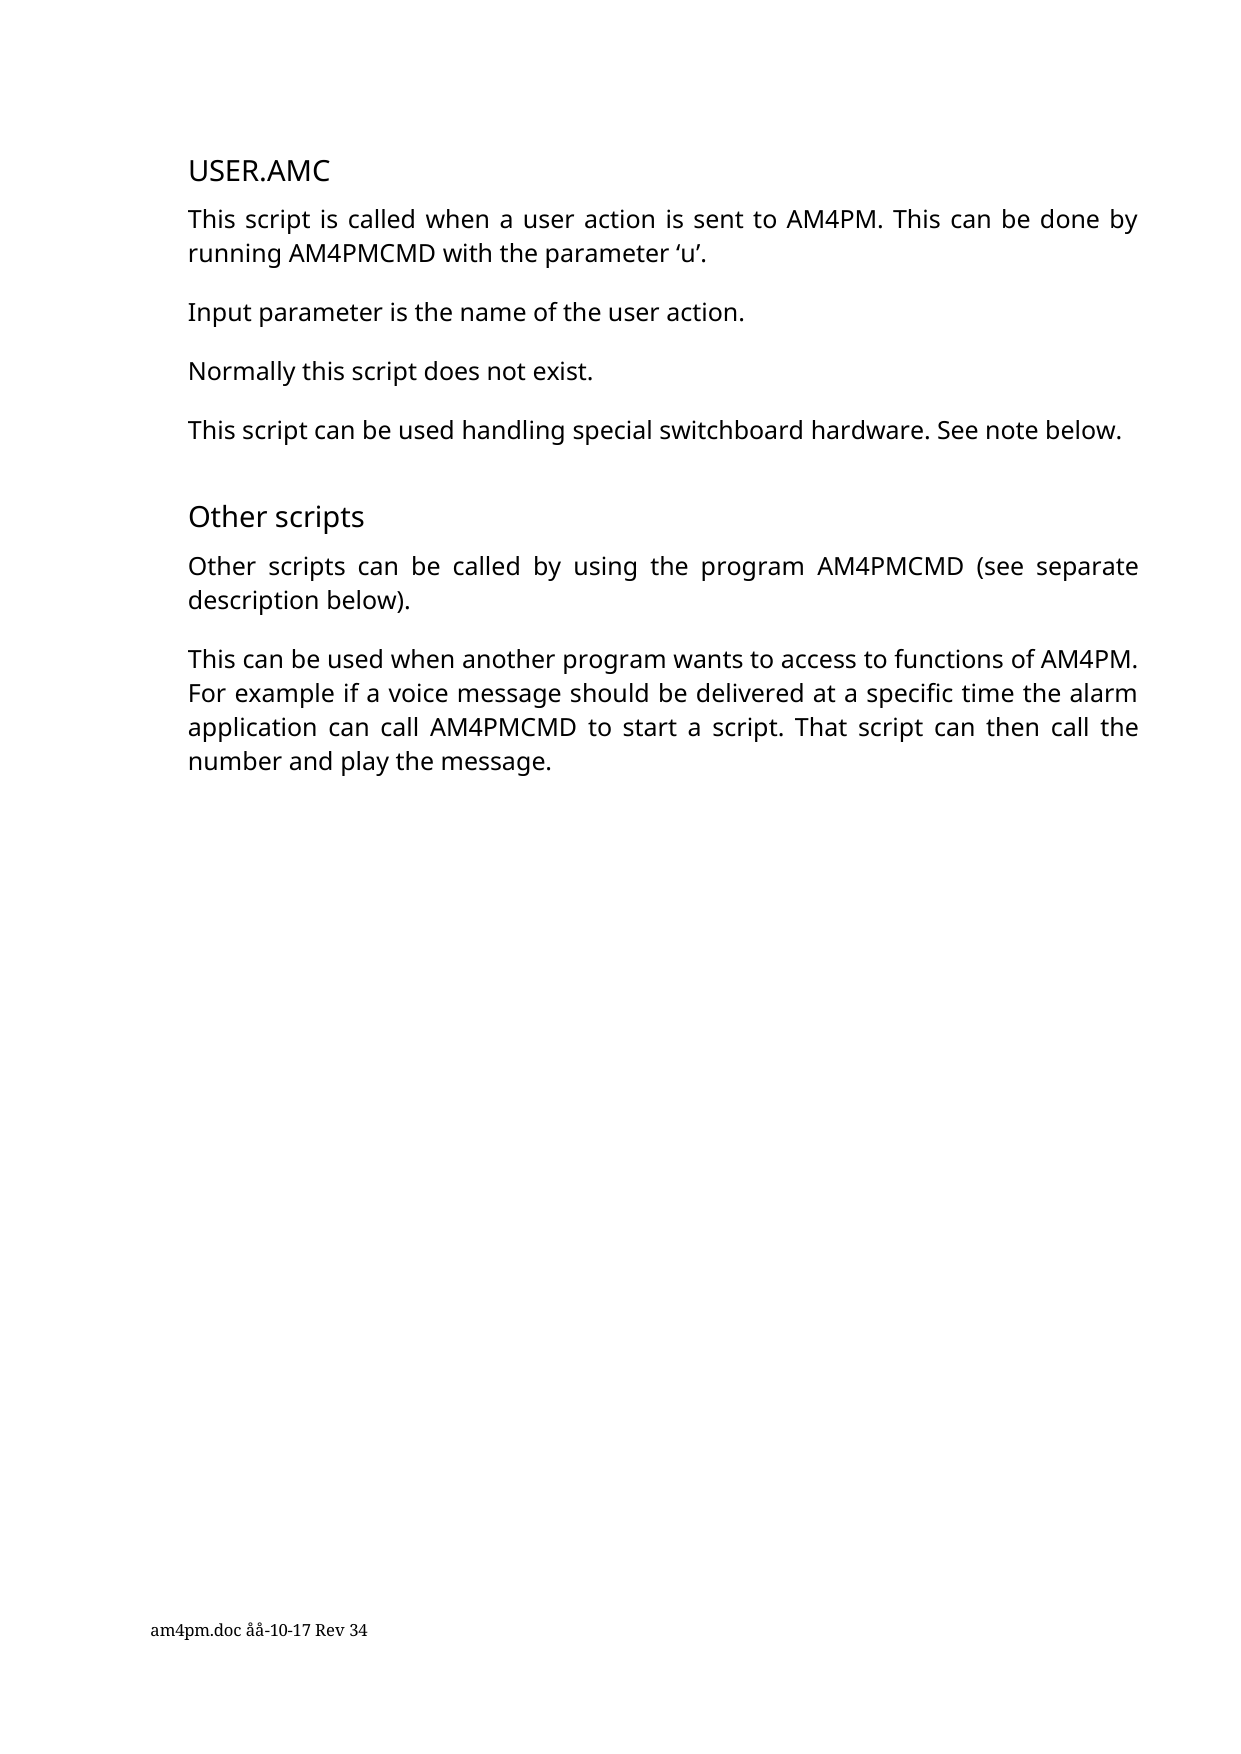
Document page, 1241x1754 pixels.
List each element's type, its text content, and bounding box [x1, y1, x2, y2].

text This can be used when another program wants to access to functions of AM4PM. For example if a voice message should be delivered at a specific time the alarm application can call AM4PMCMD to start a script. That script can then call the number and play the message. [188, 642, 1140, 778]
text This script can be used handling special switchboard hardware. See note below. [188, 413, 1140, 447]
text Input parameter is the name of the user action. [188, 295, 1140, 329]
text Other scripts can be called by using the program AM4PMCMD (see separate description below). [188, 549, 1140, 617]
text Normally this script does not exist. [188, 354, 1140, 388]
subtitle USER.AMC [188, 150, 1140, 189]
text This script is called when a user action is sent to AM4PM. This can be done by running AM4PMCMD with the parameter ‘u’. [188, 202, 1140, 270]
subtitle Other scripts [188, 497, 1140, 536]
